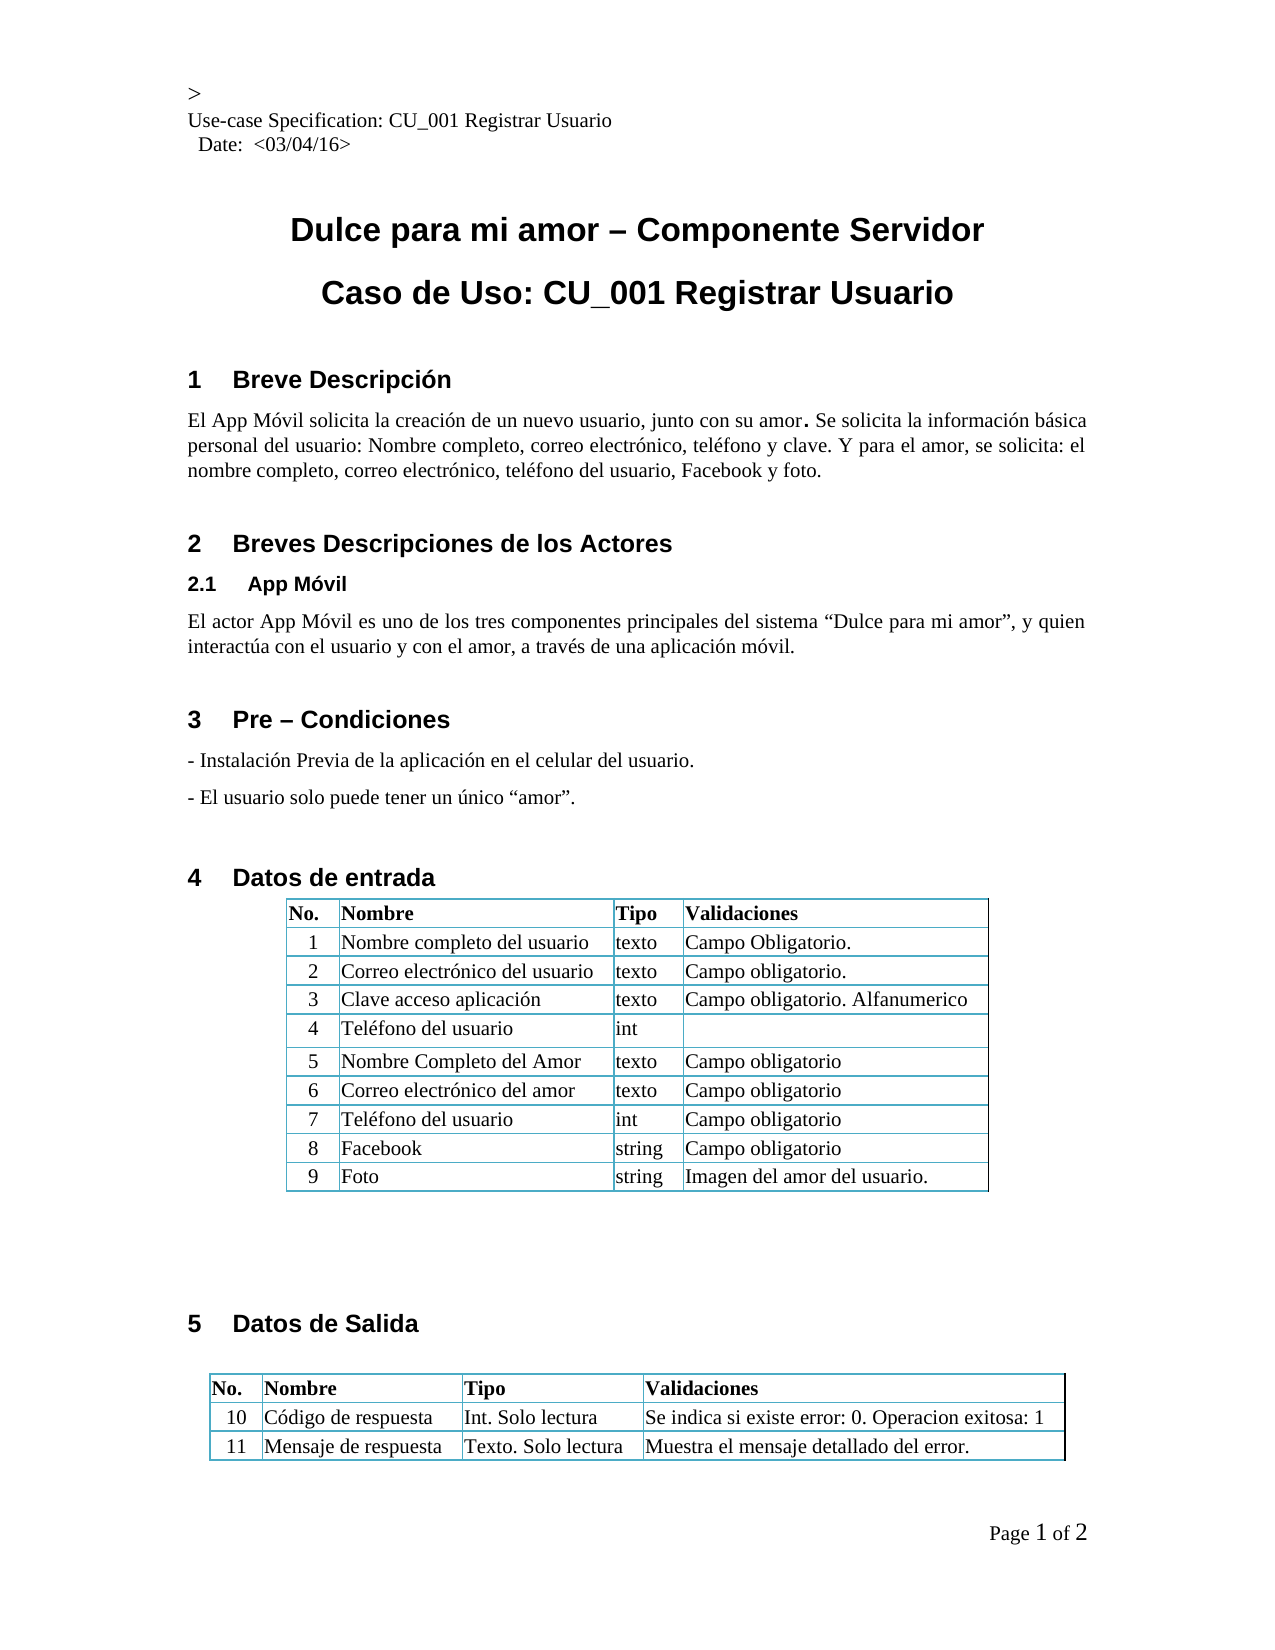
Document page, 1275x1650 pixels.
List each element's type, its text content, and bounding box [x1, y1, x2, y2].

table_header Tipo [615, 900, 683, 927]
table_cell 11 [211, 1432, 262, 1459]
table_header Validaciones [644, 1375, 1064, 1402]
table_cell [684, 1015, 988, 1046]
table_header No. [211, 1375, 262, 1402]
table_header No. [287, 900, 339, 927]
table_cell Se indica si existe error: 0. Operacion exitosa: 1 [644, 1403, 1064, 1430]
table_cell int [615, 1106, 683, 1133]
table_cell Campo obligatorio. [684, 957, 988, 984]
subtitle Datos de Salida [187, 1309, 1087, 1338]
table_header Tipo [463, 1375, 643, 1402]
table_cell 5 [287, 1048, 339, 1075]
title Dulce para mi amor – Componente Servidor [187, 210, 1087, 248]
table_cell 6 [287, 1077, 339, 1104]
table_cell 4 [287, 1015, 339, 1046]
table_cell Foto [340, 1163, 613, 1190]
subtitle Breve Descripción [187, 365, 1087, 394]
table_cell 9 [287, 1163, 339, 1190]
table_cell string [615, 1163, 683, 1190]
subtitle - Instalación Previa de la aplicación en el celular del usuario. [187, 747, 1087, 772]
table_cell Código de respuesta [263, 1403, 462, 1430]
table_cell 7 [287, 1106, 339, 1133]
table_cell 8 [287, 1134, 339, 1161]
table_cell 3 [287, 986, 339, 1013]
table_cell Clave acceso aplicación [340, 986, 613, 1013]
table_cell Muestra el mensaje detallado del error. [644, 1432, 1064, 1459]
table_header Nombre [263, 1375, 462, 1402]
subtitle El actor App Móvil es uno de los tres componentes principales del sistema “Dulce para mi amor”, y quien interactúa con el usuario y con el amor, a través de una aplicación móvil. [187, 608, 1087, 658]
table_cell Mensaje de respuesta [263, 1432, 462, 1459]
title Caso de Uso: CU_001 Registrar Usuario [187, 273, 1087, 312]
table_cell Correo electrónico del usuario [340, 957, 613, 984]
subtitle - El usuario solo puede tener un único “amor”. [187, 784, 1087, 809]
table_cell Nombre completo del usuario [340, 928, 613, 955]
table_cell int [615, 1015, 683, 1046]
table_cell Campo obligatorio. Alfanumerico [684, 986, 988, 1013]
table_cell Campo obligatorio [684, 1106, 988, 1133]
table_cell texto [615, 986, 683, 1013]
subtitle Breves Descripciones de los Actores [187, 529, 1087, 558]
table_header Nombre [340, 900, 613, 927]
table_cell Correo electrónico del amor [340, 1077, 613, 1104]
subtitle Datos de entrada [187, 863, 1087, 892]
subtitle App Móvil [187, 570, 1087, 595]
table_cell Teléfono del usuario [340, 1106, 613, 1133]
subtitle El App Móvil solicita la creación de un nuevo usuario, junto con su amor. Se solicita la información básica personal del usuario: Nombre completo, correo electrónico, teléfono y clave. Y para el amor, se solicita: el nombre completo, correo electrónico, teléfono del usuario, Facebook y foto. [187, 407, 1087, 482]
table_cell Nombre Completo del Amor [340, 1048, 613, 1075]
table_cell string [615, 1134, 683, 1161]
table_cell 10 [211, 1403, 262, 1430]
table_cell texto [615, 1048, 683, 1075]
table_cell Teléfono del usuario [340, 1015, 613, 1046]
table_cell Int. Solo lectura [463, 1403, 643, 1430]
table_cell Imagen del amor del usuario. [684, 1163, 988, 1190]
table_cell Texto. Solo lectura [463, 1432, 643, 1459]
table_cell texto [615, 928, 683, 955]
table_cell texto [615, 1077, 683, 1104]
table_cell Campo obligatorio [684, 1048, 988, 1075]
table_cell 2 [287, 957, 339, 984]
table_cell Campo obligatorio [684, 1134, 988, 1161]
table_header Validaciones [684, 900, 988, 927]
table_cell Campo obligatorio [684, 1077, 988, 1104]
table_cell 1 [287, 928, 339, 955]
table_cell texto [615, 957, 683, 984]
table_cell Facebook [340, 1134, 613, 1161]
table_cell Campo Obligatorio. [684, 928, 988, 955]
subtitle Pre – Condiciones [187, 705, 1087, 734]
